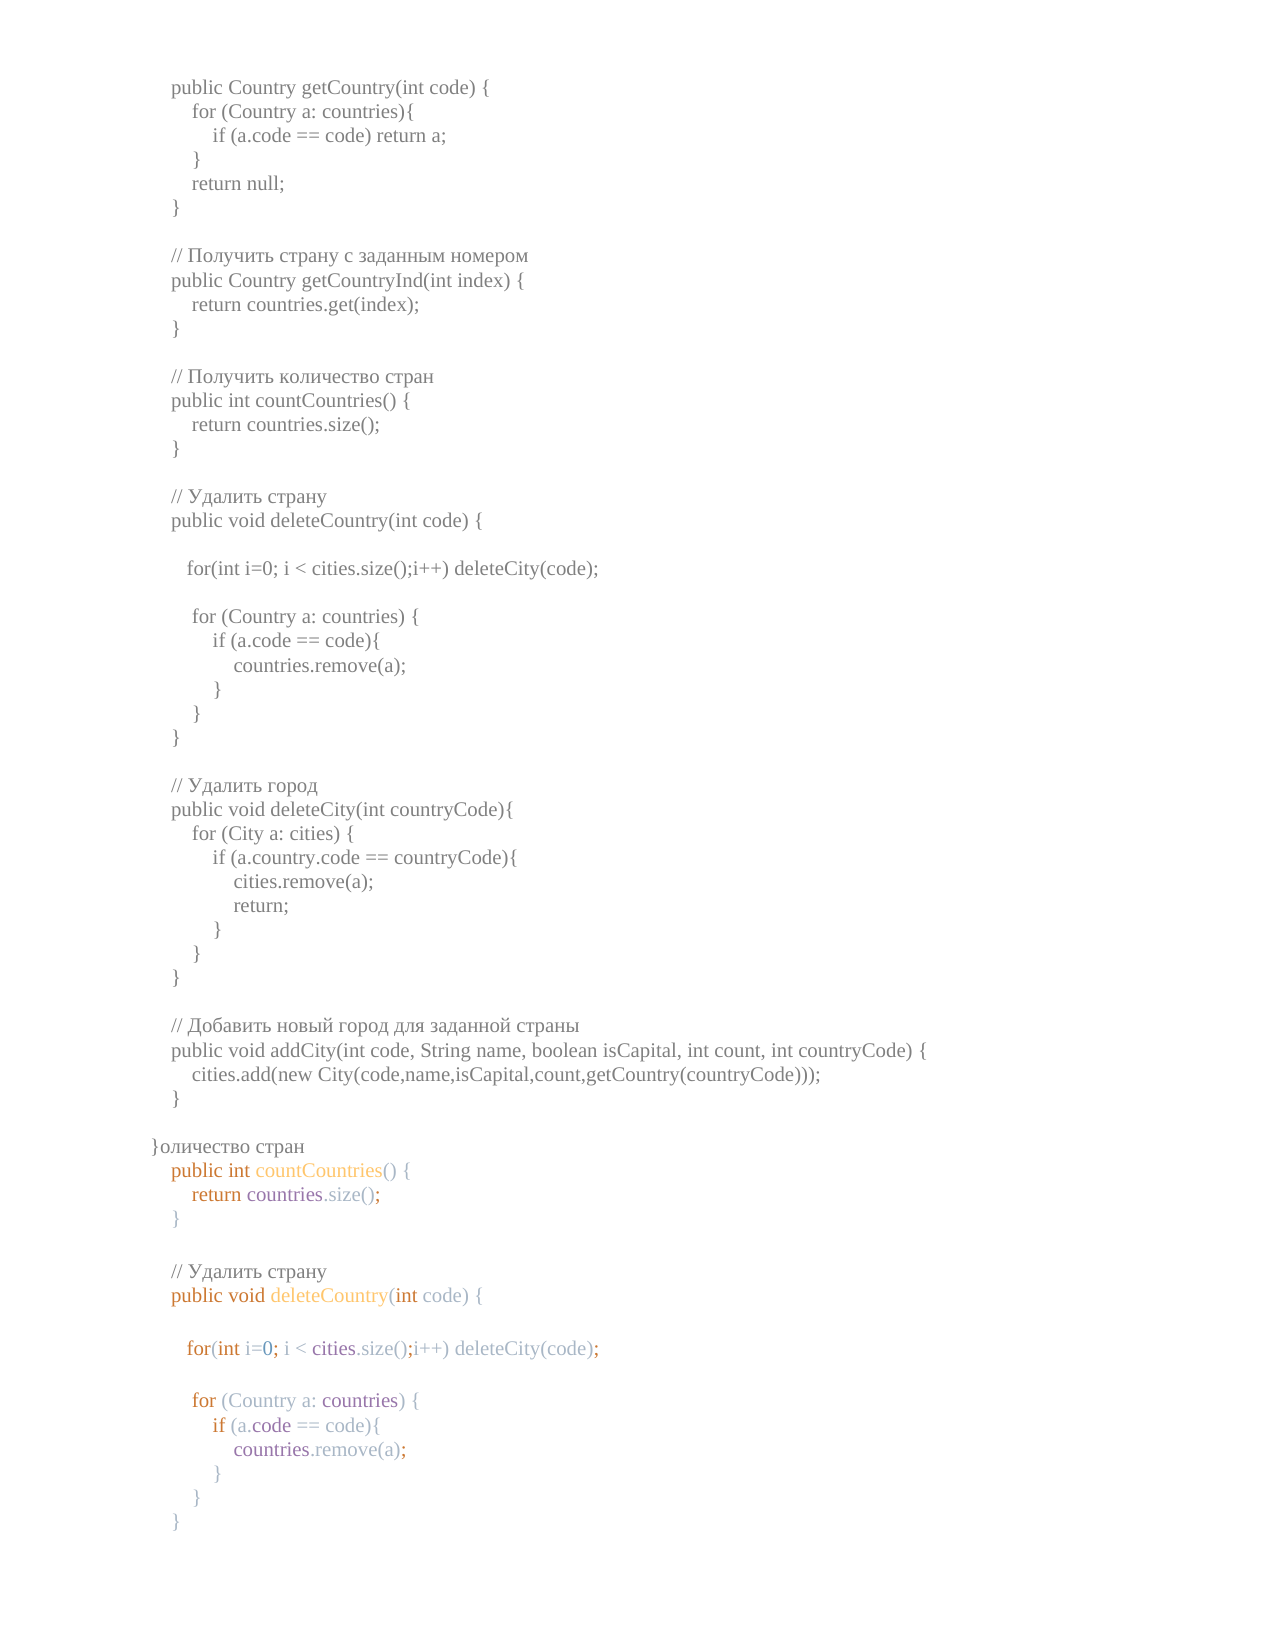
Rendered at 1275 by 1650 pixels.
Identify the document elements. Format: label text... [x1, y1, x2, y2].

text cities.remove(a); [150, 869, 1125, 893]
text if (a.code == code) return a; [150, 123, 1125, 147]
text public int countCountries() { [150, 388, 1125, 412]
text } [150, 436, 1125, 460]
text for (Country a: countries){ [150, 99, 1125, 123]
text public void addCity(int code, String name, boolean isCapital, int count, int countryCode) { [150, 1037, 1125, 1062]
text // Удалить страну [150, 484, 1125, 508]
text public Country getCountry(int code) { [150, 75, 1125, 99]
text countries.remove(a); [150, 652, 1125, 677]
text } [150, 701, 1125, 725]
text return null; [150, 171, 1125, 195]
text for (City a: cities) { [150, 821, 1125, 845]
text // Удалить город [150, 773, 1125, 797]
text } [150, 941, 1125, 965]
text } [150, 725, 1125, 749]
text return countries.size(); [150, 412, 1125, 436]
text } [150, 965, 1125, 989]
text cities.add(new City(code,name,isCapital,count,getCountry(countryCode))); [150, 1062, 1125, 1086]
text public Country getCountryInd(int index) { [150, 267, 1125, 292]
text } [150, 677, 1125, 701]
text for(int i=0; i < cities.size();i++) deleteCity(code); [150, 556, 1125, 580]
text for (Country a: countries) { [150, 604, 1125, 628]
text } [150, 316, 1125, 340]
text // Получить страну c заданным номером [150, 243, 1125, 267]
text } [150, 1086, 1125, 1110]
text public void deleteCountry(int code) { [150, 508, 1125, 532]
text } [150, 147, 1125, 171]
text // Получить количество стран [150, 364, 1125, 388]
text return countries.get(index); [150, 292, 1125, 316]
text public void deleteCity(int countryCode){ [150, 797, 1125, 821]
text } [150, 917, 1125, 941]
text if (a.country.code == countryCode){ [150, 845, 1125, 869]
text // Добавить новый город для заданной страны [150, 1013, 1125, 1037]
text if (a.code == code){ [150, 628, 1125, 652]
text }оличество стран public int countCountries() { return countries.size(); } // Удалить страну public void deleteCountry(int code) { for(int i=0; i < cities.size();i++) deleteCity(code); for (Country a: countries) { if (a.code == code){ countries.remove(a); } } } [150, 1134, 1125, 1562]
text return; [150, 893, 1125, 917]
text } [150, 195, 1125, 219]
